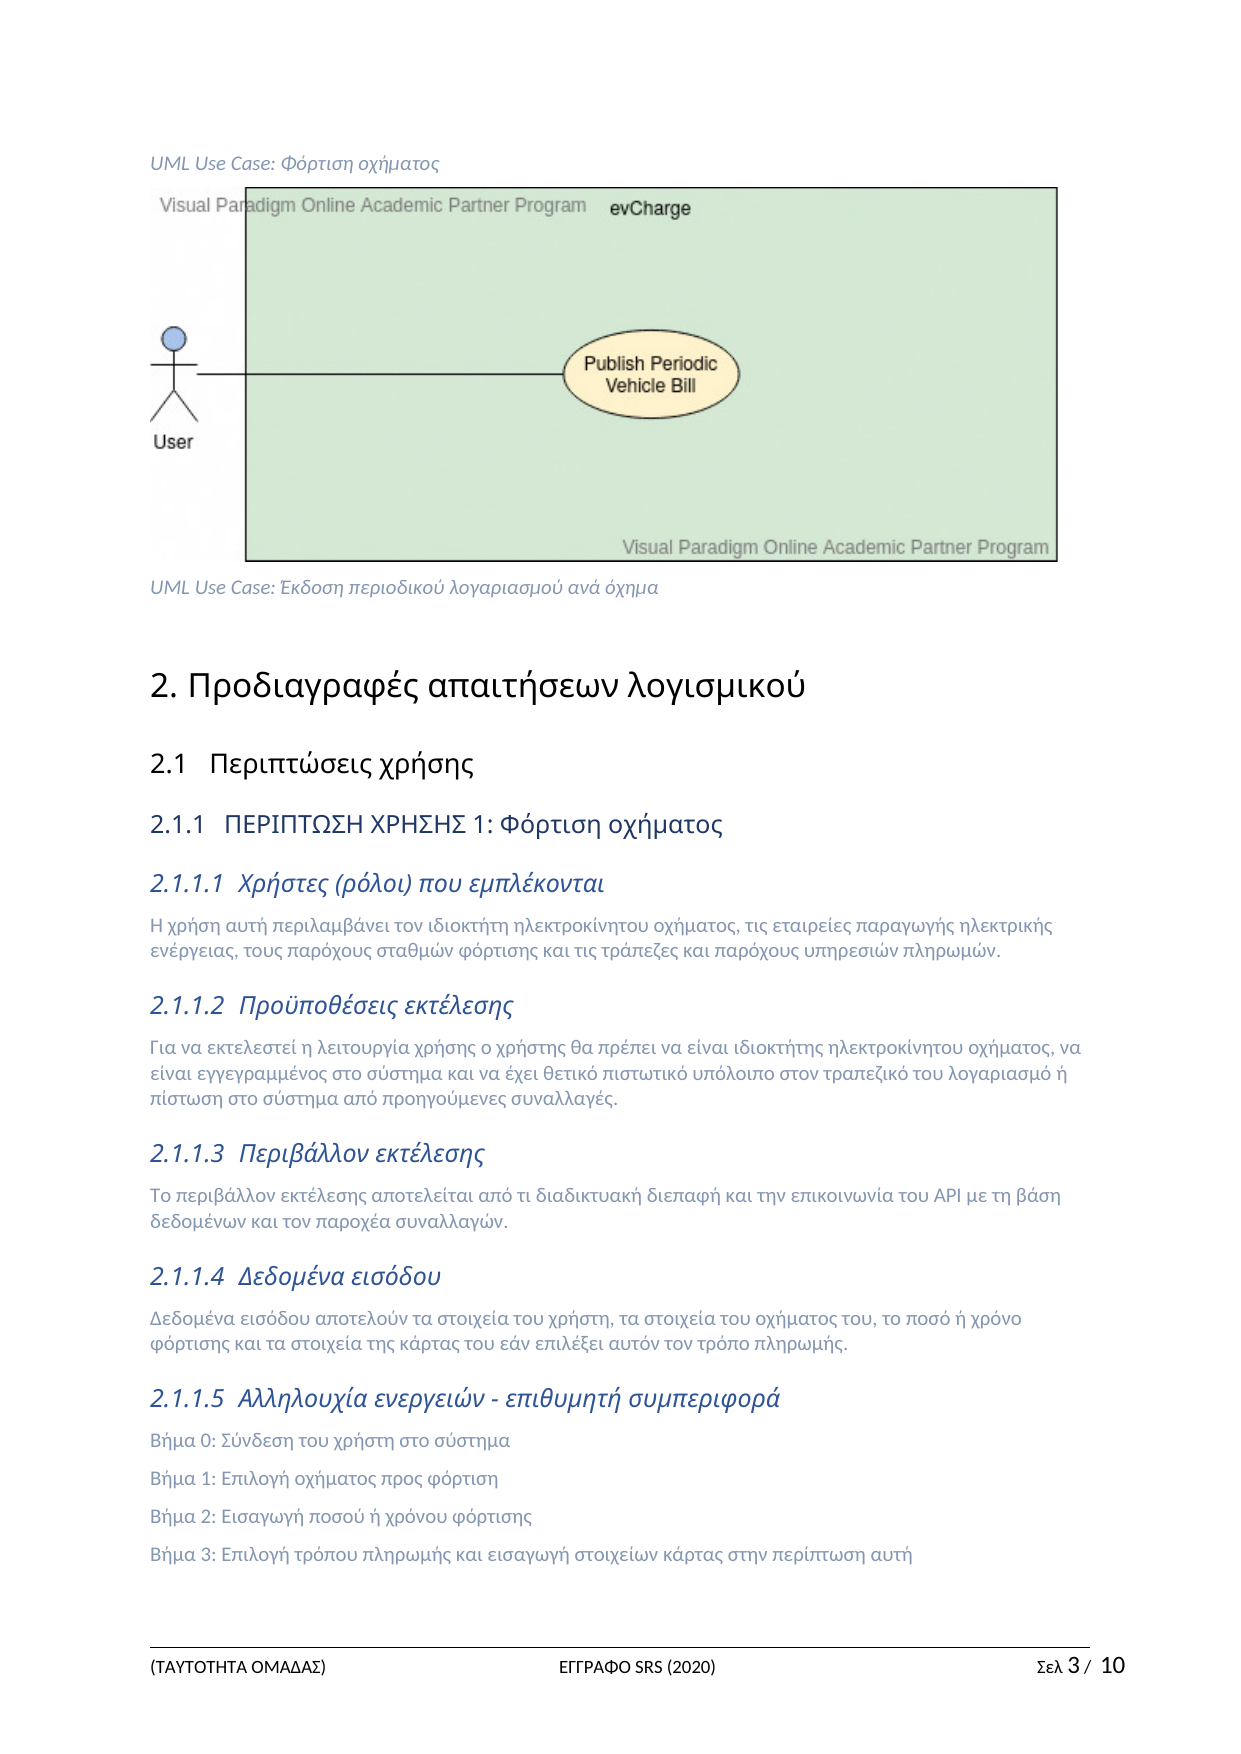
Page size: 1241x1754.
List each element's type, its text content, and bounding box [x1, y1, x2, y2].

subtitle 2.1.1.1 Χρήστες (ρόλοι) που εμπλέκονται [150, 866, 1090, 900]
text Για να εκτελεστεί η λειτουργία χρήσης ο χρήστης θα πρέπει να είναι ιδιοκτήτης ηλεκτροκίνητου οχήματος, να είναι εγγεγραμμένος στο σύστημα και να έχει θετικό πιστωτικό υπόλοιπο στον τραπεζικό του λογαριασμό ή πίστωση στο σύστημα από προηγούμενες συναλλαγές. [150, 1034, 1090, 1111]
text Βήμα 3: Επιλογή τρόπου πληρωμής και εισαγωγή στοιχείων κάρτας στην περίπτωση αυτή [150, 1541, 1090, 1566]
subtitle Προδιαγραφές απαιτήσεων λογισμικού [150, 662, 1090, 707]
text UML Use Case: Έκδοση περιοδικού λογαριασμού ανά όχημα [150, 574, 1090, 599]
subtitle 2.1 Περιπτώσεις χρήσης [150, 745, 1090, 782]
text Βήμα 1: Επιλογή οχήματος προς φόρτιση [150, 1465, 1090, 1491]
text Η χρήση αυτή περιλαμβάνει τον ιδιοκτήτη ηλεκτροκίνητου οχήματος, τις εταιρείες παραγωγής ηλεκτρικής ενέργειας, τους παρόχους σταθμών φόρτισης και τις τράπεζες και παρόχους υπηρεσιών πληρωμών. [150, 912, 1090, 963]
picture [150, 187, 1058, 562]
subtitle 2.1.1.5 Αλληλουχία ενεργειών - επιθυμητή συμπεριφορά [150, 1381, 1090, 1415]
text Δεδομένα εισόδου αποτελούν τα στοιχεία του χρήστη, τα στοιχεία του οχήματος του, το ποσό ή χρόνο φόρτισης και τα στοιχεία της κάρτας του εάν επιλέξει αυτόν τον τρόπο πληρωμής. [150, 1305, 1090, 1356]
text UML Use Case: Φόρτιση οχήματος [150, 150, 1090, 175]
text Βήμα 2: Εισαγωγή ποσού ή χρόνου φόρτισης [150, 1503, 1090, 1528]
subtitle 2.1.1.2 Προϋποθέσεις εκτέλεσης [150, 988, 1090, 1022]
subtitle 2.1.1.3 Περιβάλλον εκτέλεσης [150, 1136, 1090, 1170]
text Το περιβάλλον εκτέλεσης αποτελείται από τι διαδικτυακή διεπαφή και την επικοινωνία του API με τη βάση δεδομένων και τον παροχέα συναλλαγών. [150, 1182, 1090, 1233]
subtitle 2.1.1 ΠΕΡΙΠΤΩΣΗ ΧΡΗΣΗΣ 1: Φόρτιση οχήματος [150, 807, 1090, 841]
text Βήμα 0: Σύνδεση του χρήστη στο σύστημα [150, 1427, 1090, 1453]
subtitle 2.1.1.4 Δεδομένα εισόδου [150, 1258, 1090, 1292]
